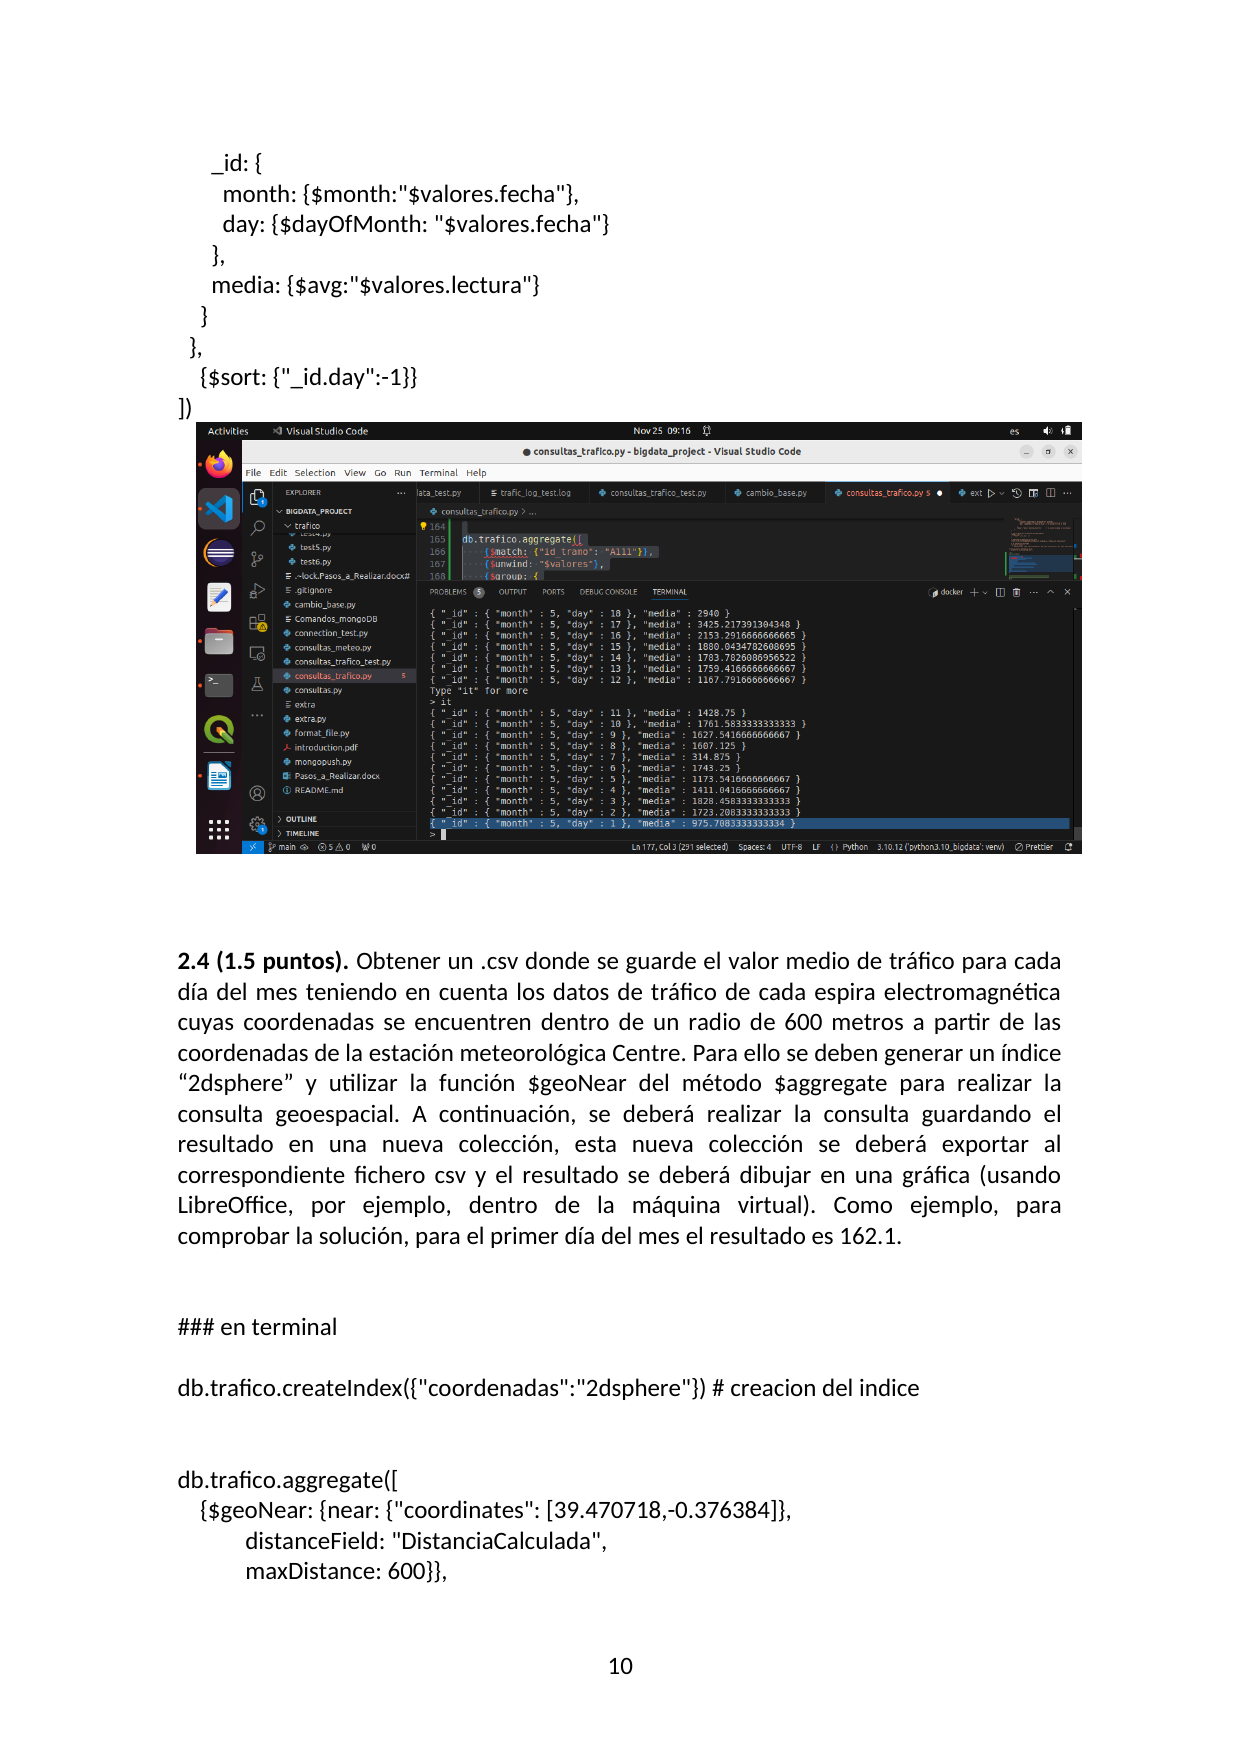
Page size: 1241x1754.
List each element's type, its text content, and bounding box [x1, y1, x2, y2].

text distanceField: "DistanciaCalculada", [177, 1525, 1063, 1556]
text ]) [177, 392, 1063, 422]
text }, [177, 239, 1063, 270]
text month: {$month:"$valores.fecha"}, [177, 178, 1063, 209]
text }, [177, 331, 1063, 361]
text {$sort: {"_id.day":-1}} [177, 361, 1063, 392]
text db.trafico.aggregate([ [177, 1464, 1063, 1494]
text maxDistance: 600}}, [177, 1556, 1063, 1586]
picture [196, 422, 1082, 854]
text } [177, 300, 1063, 331]
text db.trafico.createIndex({"coordenadas":"2dsphere"}) # creacion del indice [177, 1372, 1063, 1403]
text {$geoNear: {near: {"coordinates": [39.470718,-0.376384]}, [177, 1494, 1063, 1525]
text 2.4 (1.5 puntos). Obtener un .csv donde se guarde el valor medio de tráfico para cada día del mes teniendo en cuenta los datos de tráfico de cada espira electromagnética cuyas coordenadas se encuentren dentro de un radio de 600 metros a partir de las coordenadas de la estación meteorológica Centre. Para ello se deben generar un índice “2dsphere” y utilizar la función $geoNear del método $aggregate para realizar la consulta geoespacial. A continuación, se deberá realizar la consulta guardando el resultado en una nueva colección, esta nueva colección se deberá exportar al correspondiente fichero csv y el resultado se deberá dibujar en una gráfica (usando LibreOffice, por ejemplo, dentro de la máquina virtual). Como ejemplo, para comprobar la solución, para el primer día del mes el resultado es 162.1. [177, 945, 1063, 1250]
text ### en terminal [177, 1311, 1063, 1342]
text media: {$avg:"$valores.lectura"} [177, 270, 1063, 300]
text _id: { [177, 148, 1063, 178]
text day: {$dayOfMonth: "$valores.fecha"} [177, 209, 1063, 239]
